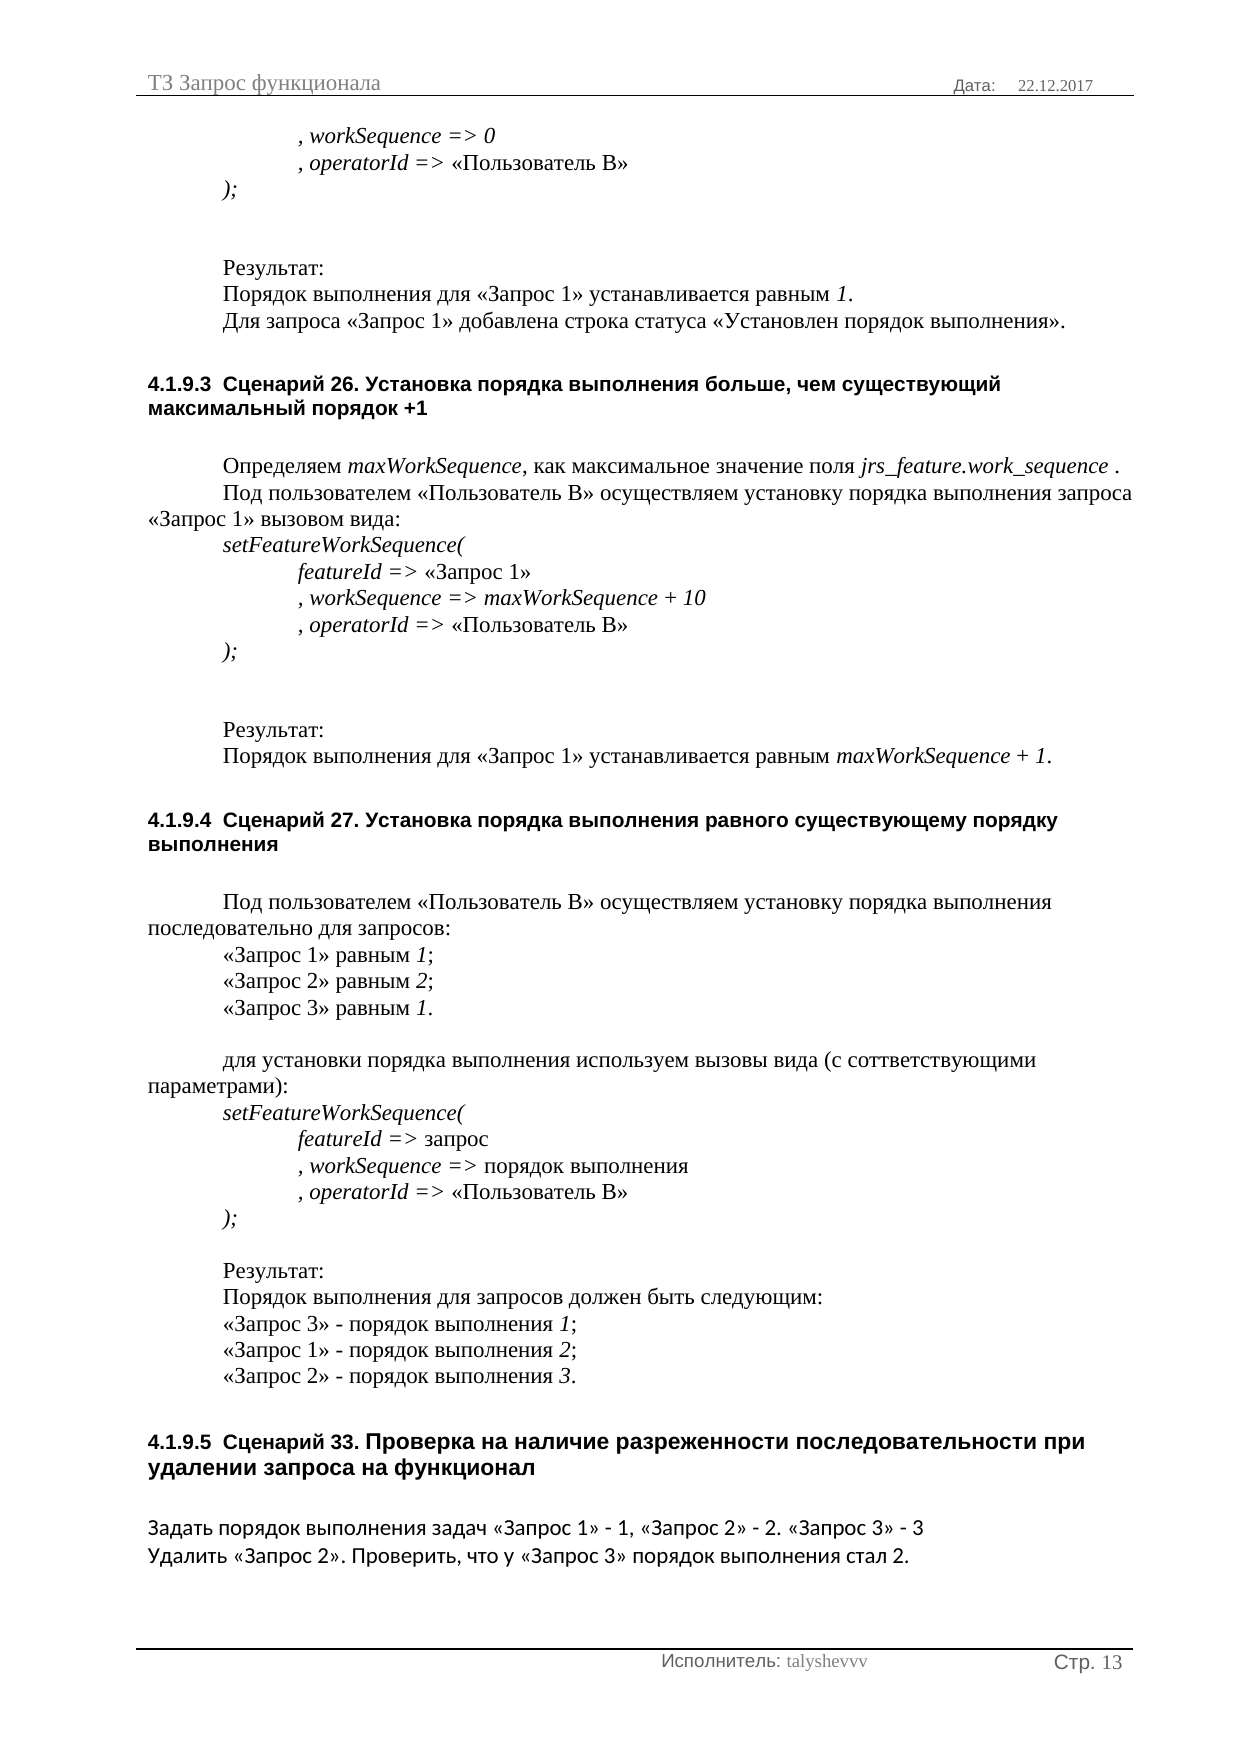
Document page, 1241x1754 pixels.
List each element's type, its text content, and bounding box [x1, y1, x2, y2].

text «Запрос 3» равным 1. [148, 993, 1152, 1020]
text , workSequence => порядок выполнения [148, 1152, 1152, 1178]
text , workSequence => 0 [148, 122, 1152, 149]
text ); [148, 637, 1152, 663]
text Под пользователем «Пользователь В» осуществляем установку порядка выполнения запроса «Запрос 1» вызовом вида: [148, 479, 1152, 532]
text для установки порядка выполнения используем вызовы вида (с соттветствующими параметрами): [148, 1046, 1152, 1099]
text , operatorId => «Пользователь В» [148, 611, 1152, 637]
text featureId => «Запрос 1» [148, 558, 1152, 584]
text Порядок выполнения для «Запрос 1» устанавливается равным 1. [148, 280, 1152, 307]
text featureId => запрос [148, 1125, 1152, 1152]
text Результат: [148, 716, 1152, 742]
text Результат: [148, 254, 1152, 280]
text setFeatureWorkSequence( [148, 532, 1152, 558]
text Для запроса «Запрос 1» добавлена строка статуса «Установлен порядок выполнения». [148, 307, 1152, 333]
text , operatorId => «Пользователь В» [148, 149, 1152, 175]
subtitle Сценарий 26. Установка порядка выполнения больше, чем существующий максимальный порядок +1 [148, 372, 1152, 420]
subtitle Сценарий 27. Установка порядка выполнения равного существующему порядку выполнения [148, 808, 1152, 856]
text Удалить «Запрос 2». Проверить, что у «Запрос 3» порядок выполнения стал 2. [148, 1541, 1152, 1569]
text Результат: [148, 1257, 1152, 1283]
text «Запрос 2» - порядок выполнения 3. [148, 1362, 1152, 1389]
text setFeatureWorkSequence( [148, 1099, 1152, 1125]
text «Запрос 3» - порядок выполнения 1; [148, 1310, 1152, 1336]
text «Запрос 1» - порядок выполнения 2; [148, 1336, 1152, 1362]
text ); [148, 1204, 1152, 1231]
text Под пользователем «Пользователь В» осуществляем установку порядка выполнения последовательно для запросов: [148, 888, 1152, 941]
subtitle Сценарий 33. Проверка на наличие разреженности последовательности при удалении запроса на функционал [148, 1428, 1152, 1480]
text Порядок выполнения для запросов должен быть следующим: [148, 1283, 1152, 1310]
text ); [148, 175, 1152, 201]
text Порядок выполнения для «Запрос 1» устанавливается равным maxWorkSequence + 1. [148, 742, 1152, 769]
text Задать порядок выполнения задач «Запрос 1» - 1, «Запрос 2» - 2. «Запрос 3» - 3 [148, 1513, 1152, 1541]
text , workSequence => maxWorkSequence + 10 [148, 584, 1152, 611]
text «Запрос 1» равным 1; [148, 941, 1152, 967]
text , operatorId => «Пользователь В» [148, 1178, 1152, 1204]
text Определяем maxWorkSequence, как максимальное значение поля jrs_feature.work_sequence . [148, 452, 1152, 479]
text «Запрос 2» равным 2; [148, 967, 1152, 993]
